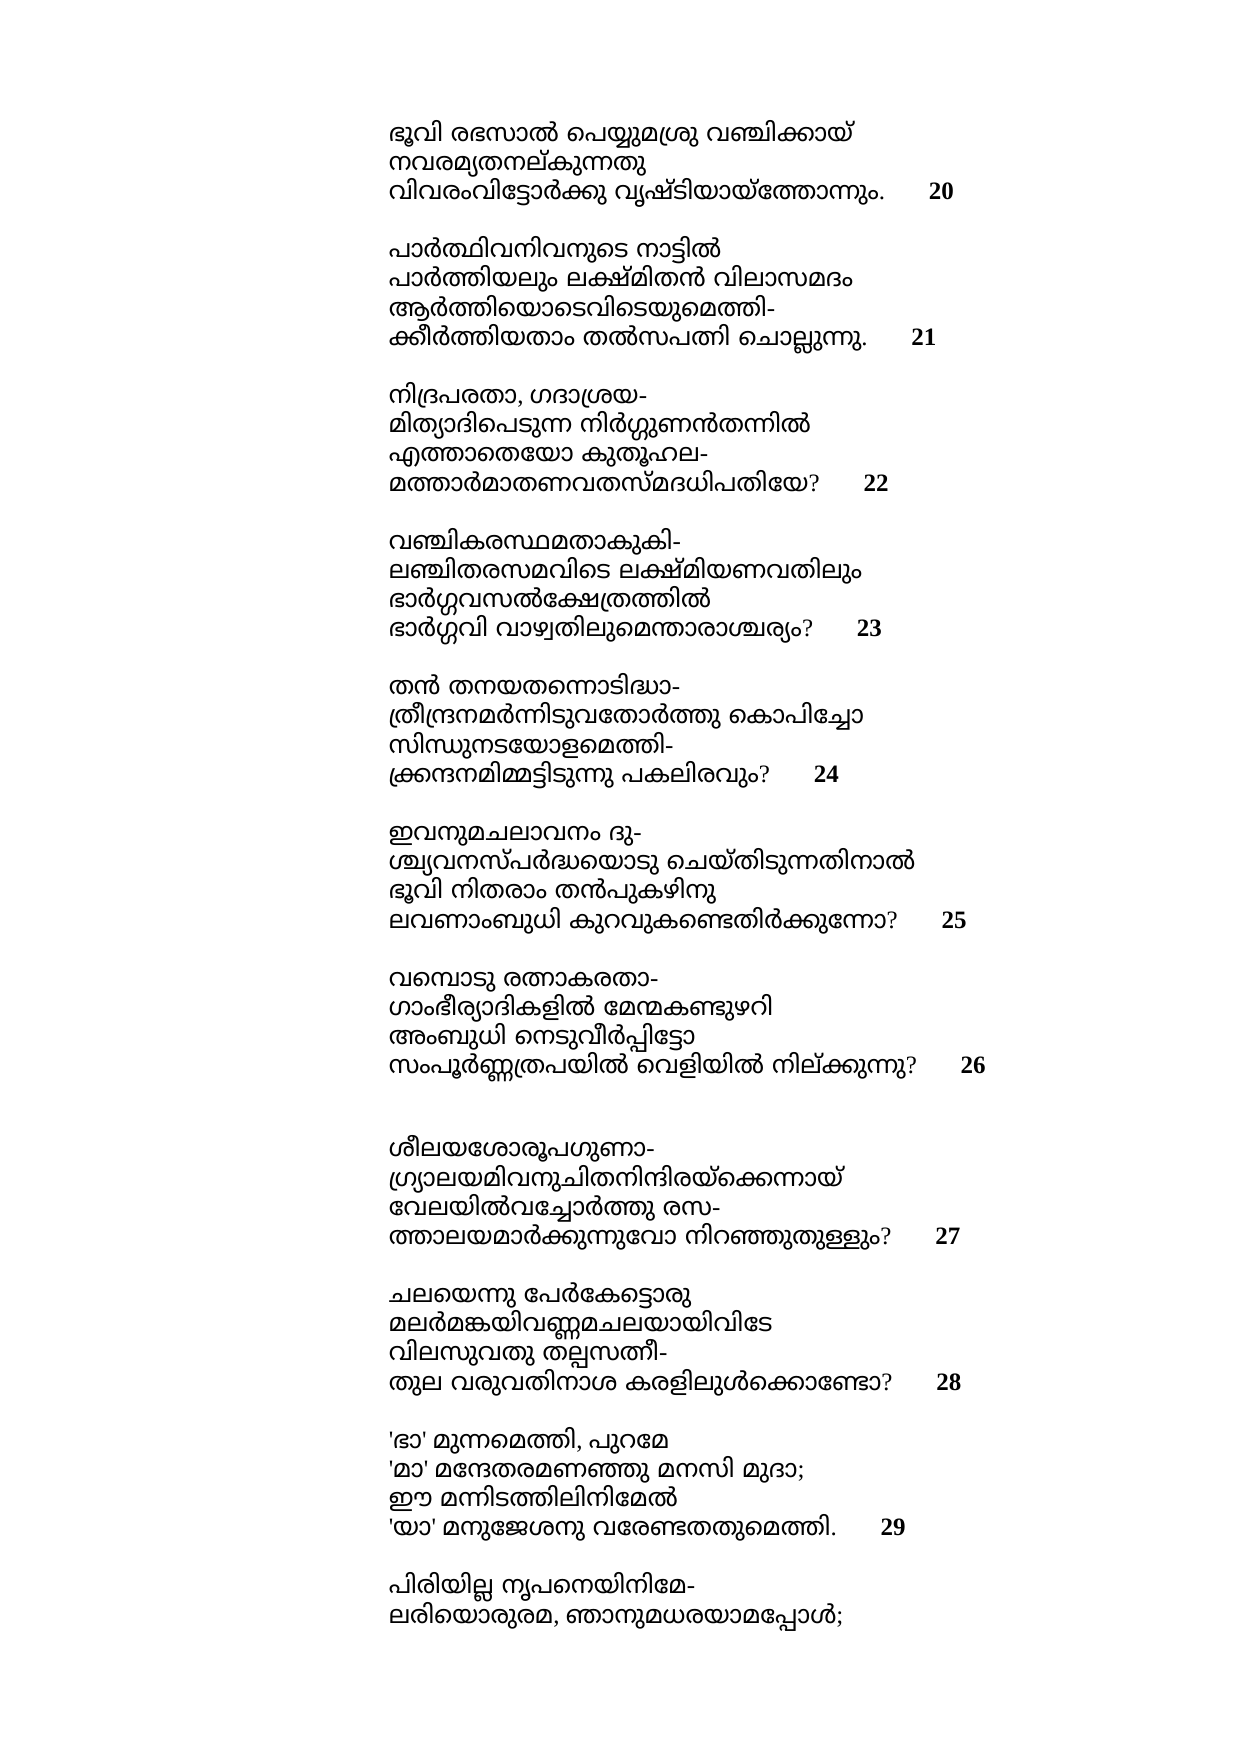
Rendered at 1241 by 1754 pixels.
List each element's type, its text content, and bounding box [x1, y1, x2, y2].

text ഭൂവി രഭസാൽ പെയ്യുമശ്രു വഞ്ചിക്കായ് നവരമ്യതനല്കുന്നതു വിവരംവിട്ടോർക്കു വൃഷ്ടിയായ്ത്തോന്നും. 20 പാർത്ഥിവനിവനുടെ നാട്ടിൽ പാർത്തിയലും ലക്ഷ്മിതൻ വിലാസമദം ആർത്തിയൊടെവിടെയുമെത്തി- ക്കീർത്തിയതാം തൽസപത്നി ചൊല്ലുന്നു. 21 നിദ്രപരതാ, ഗദാശ്രയ- മിത്യാദിപെടുന്ന നിർഗ്ഗുണൻതന്നിൽ എത്താതെയോ കുതൂഹല- മത്താർമാതണവതസ്മദധിപതിയേ? 22 വഞ്ചികരസ്ഥമതാകുകി- ലഞ്ചിതരസമവിടെ ലക്ഷ്മിയണവതിലും ഭാർഗ്ഗവസൽക്ഷേത്രത്തിൽ ഭാർഗ്ഗവി വാഴ്വതിലുമെന്താരാശ്ചര്യം? 23 തൻ തനയതന്നൊടിദ്ധാ- ത്രീന്ദ്രനമർന്നിടുവതോർത്തു കൊപിച്ചോ സിന്ധുനടയോളമെത്തി- ക്ക്രന്ദനമിമ്മട്ടിടുന്നു പകലിരവും? 24 ഇവനുമചലാവനം ദു- ശ്ച്യവനസ്പർദ്ധയൊടു ചെയ്തിടുന്നതിനാൽ ഭൂവി നിതരാം തൻപുകഴിനു ലവണാംബുധി കുറവുകണ്ടെതിർക്കുന്നോ? 25 വമ്പൊടു രത്നാകരതാ- ഗാംഭീര്യാദികളിൽ മേന്മകണ്ടുഴറി അംബുധി നെടുവീർപ്പിട്ടോ സംപൂർണ്ണത്രപയിൽ വെളിയിൽ നില്ക്കുന്നു? 26 [388, 118, 1122, 1080]
text ശീലയശോരൂപഗുണാ- ഗ്ര്യാലയമിവനുചിതനിന്ദിരയ്ക്കെന്നായ് വേലയിൽവച്ചോർത്തു രസ- ത്താലയമാർക്കുന്നുവോ നിറഞ്ഞുതുള്ളും? 27 ചലയെന്നു പേർകേട്ടൊരു മലർമങ്കയിവണ്ണമചലയായിവിടേ വിലസുവതു തല്പസത്നീ- തുല വരുവതിനാശ കരളിലുൾക്കൊണ്ടോ? 28 'ഭാ' മുന്നമെത്തി, പുറമേ 'മാ' മന്ദേതരമണഞ്ഞു മനസി മുദാ; ഈ മന്നിടത്തിലിനിമേൽ 'യാ' മനുജേശനു വരേണ്ടതതുമെത്തി. 29 പിരിയില്ല നൃപനെയിനിമേ- ലരിയൊരുരമ, ഞാനുമധരയാമപ്പോൾ; [388, 1133, 1122, 1629]
